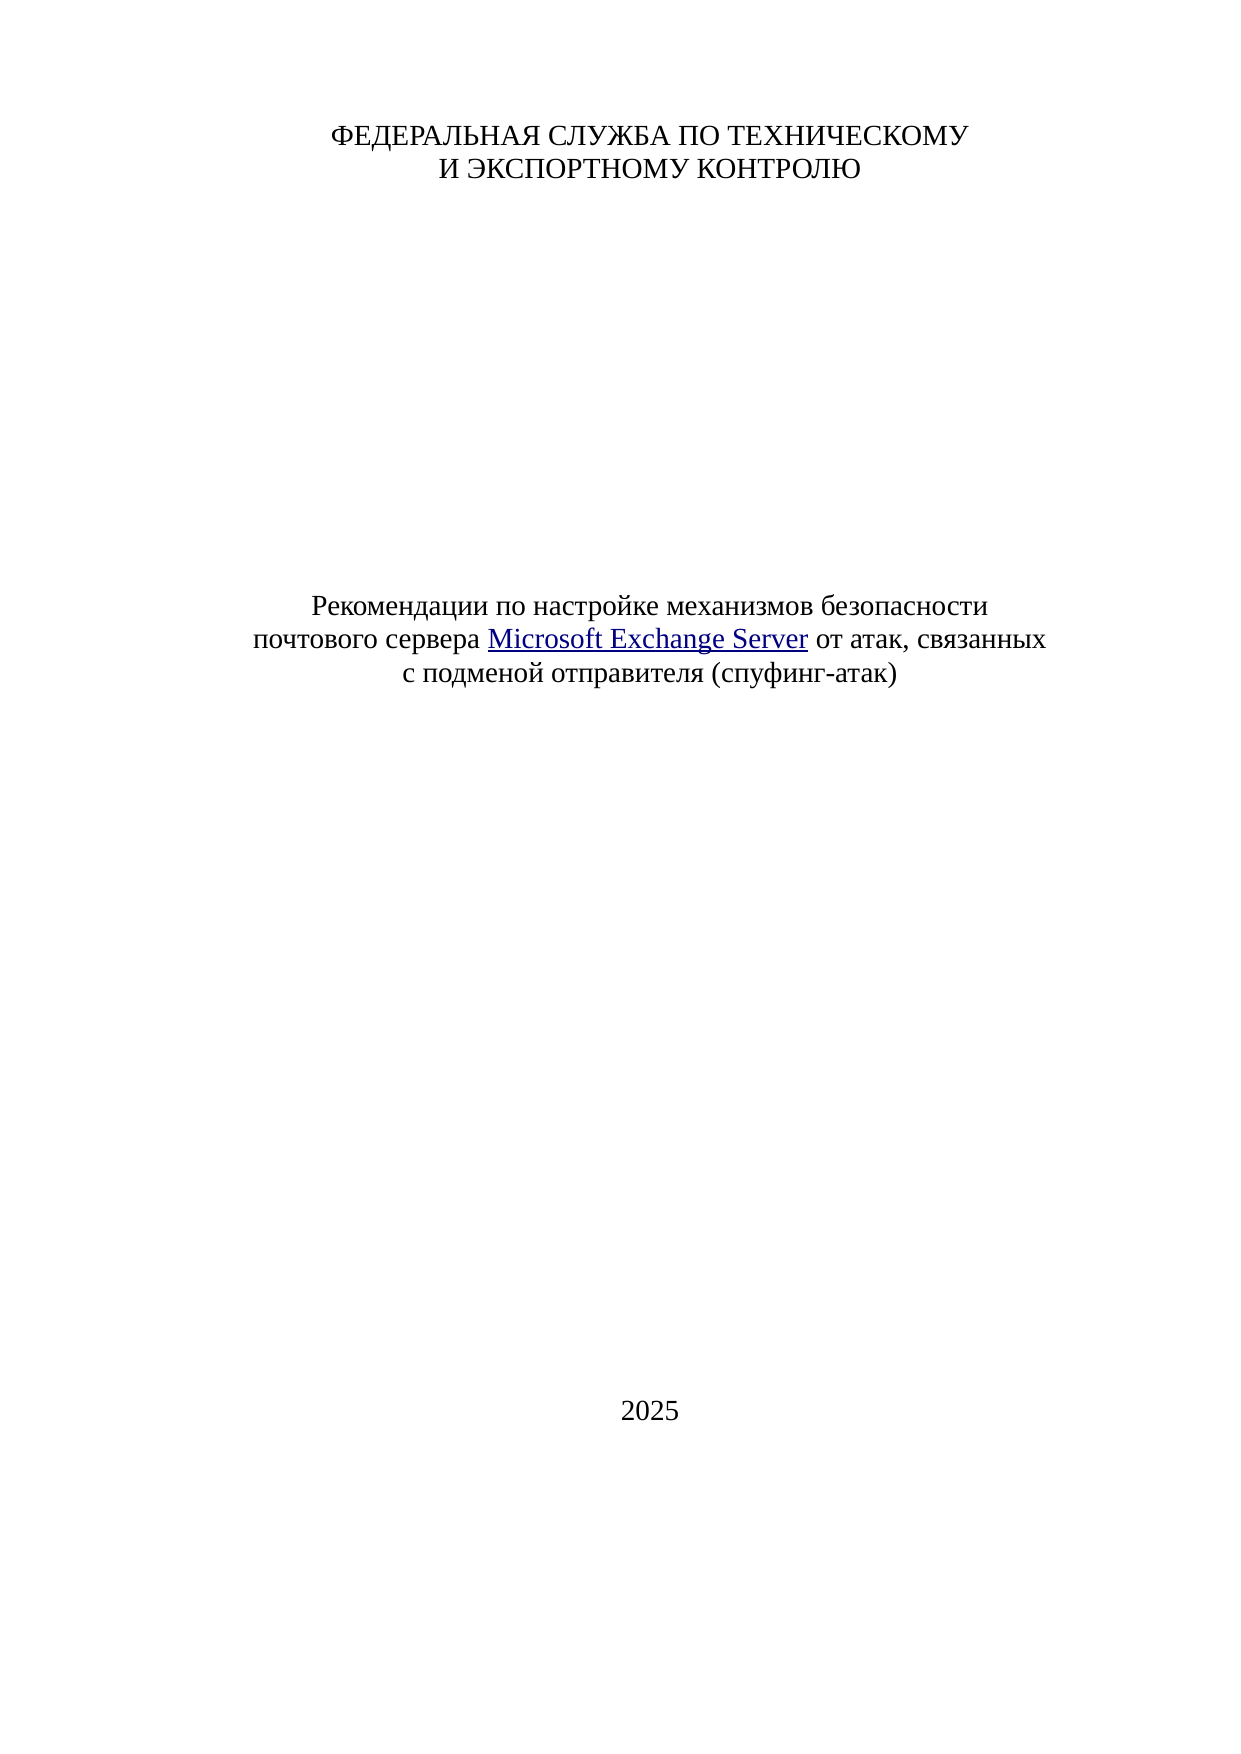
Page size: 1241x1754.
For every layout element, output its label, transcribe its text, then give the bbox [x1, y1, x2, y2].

text Рекомендации по настройке механизмов безопасности почтового сервера Microsoft Exchange Server от атак, связанных с подменой отправителя (спуфинг-атак) [118, 588, 1181, 688]
text 2025 [118, 1393, 1181, 1426]
text ФЕДЕРАЛЬНАЯ СЛУЖБА ПО ТЕХНИЧЕСКОМУ И ЭКСПОРТНОМУ КОНТРОЛЮ [118, 118, 1181, 185]
